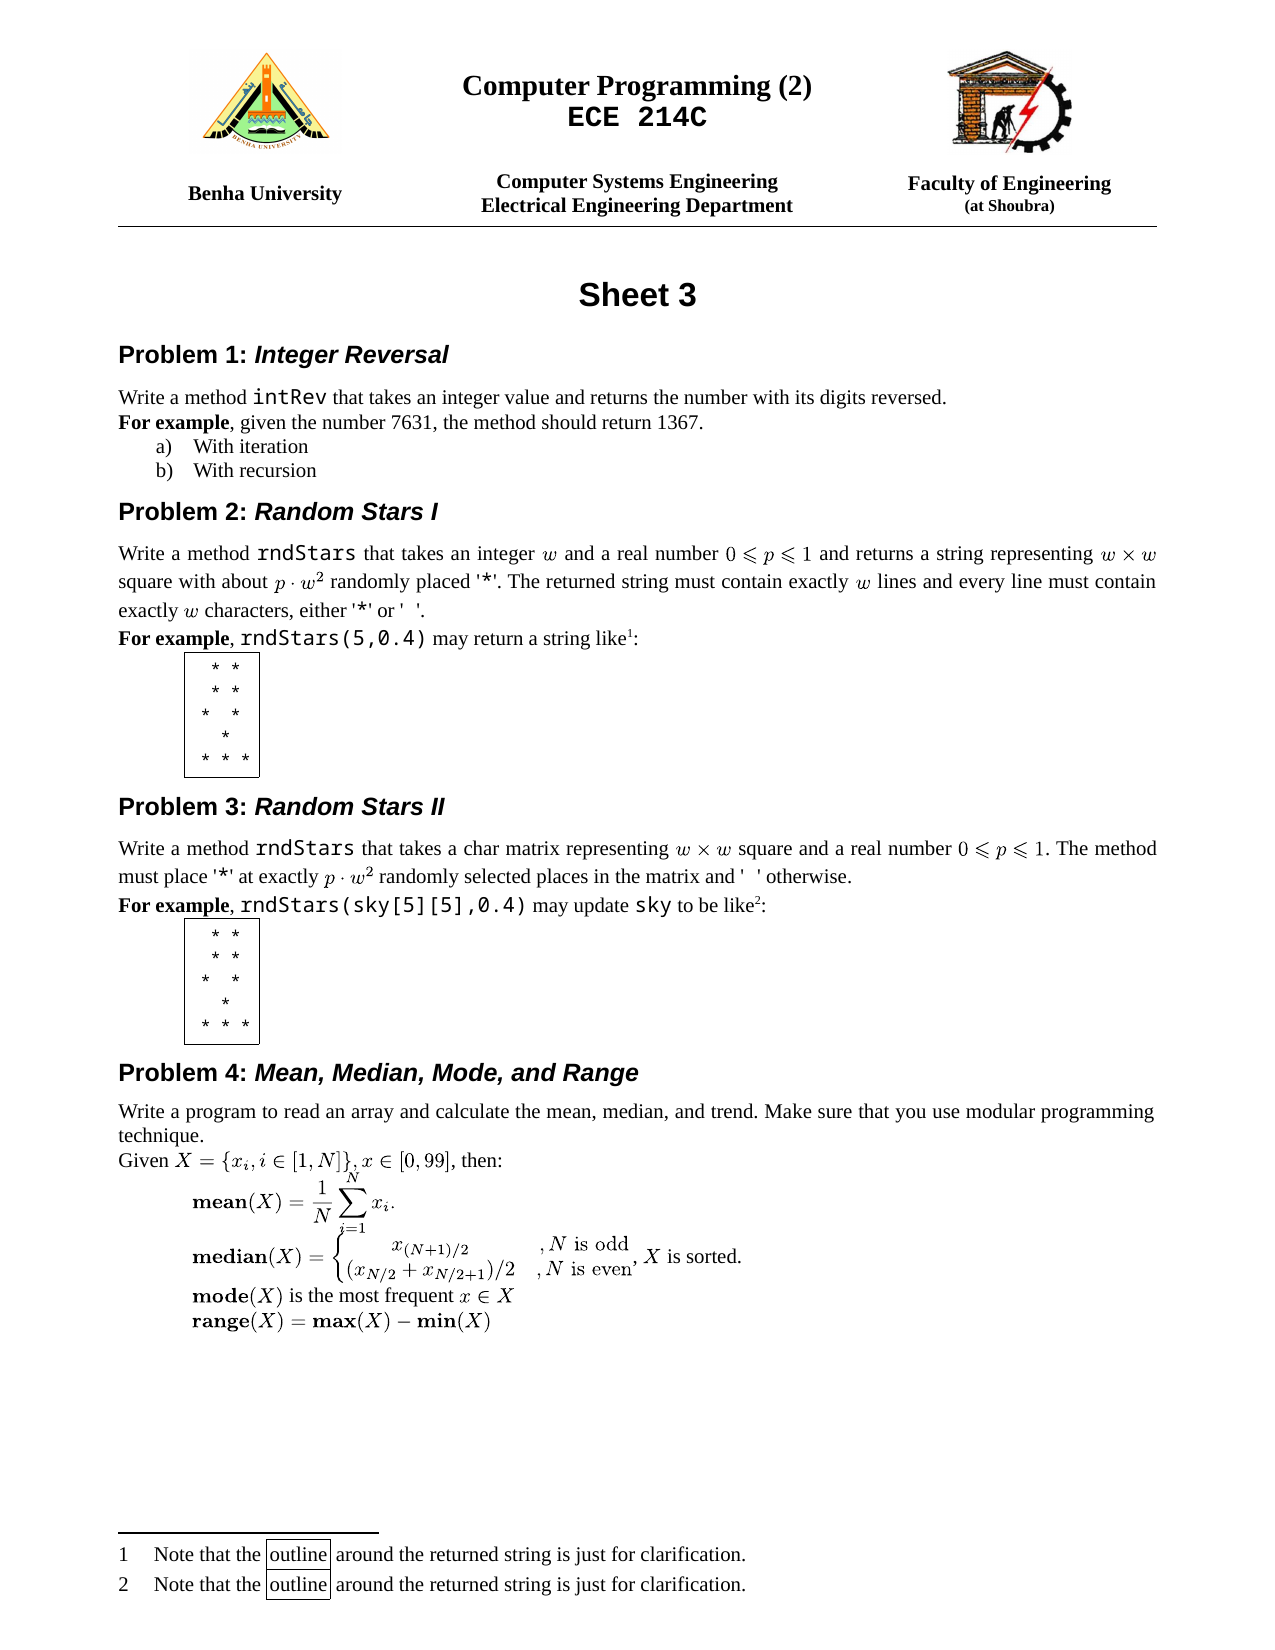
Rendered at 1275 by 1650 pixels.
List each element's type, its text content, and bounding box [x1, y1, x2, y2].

text For example, rndStars(5,0.4) may return a string like: [118, 623, 1157, 652]
text around the returned string is just for clarification. [331, 1539, 1157, 1569]
text Given , then: [118, 1147, 1157, 1172]
subtitle Problem 2: Random Stars I [118, 497, 1157, 526]
text Write a program to read an array and calculate the mean, median, and trend. Make sure that you use modular programming technique. [118, 1099, 1157, 1147]
table_header * * * * * * * * * * [185, 653, 259, 777]
text Write a method rndStars that takes an integer and a real number and returns a string representing square with about randomly placed '*'. The returned string must contain exactly lines and every line must contain exactly characters, either '*' or ' '. [118, 538, 1157, 623]
title Sheet 3 [118, 275, 1157, 313]
list With recursion [156, 458, 1157, 482]
subtitle Problem 3: Random Stars II [118, 792, 1157, 821]
table_header * * * * * * * * * * [185, 919, 259, 1043]
text Write a method intRev that takes an integer value and returns the number with its digits reversed. [118, 382, 1157, 410]
text Note that the [118, 1539, 266, 1569]
subtitle Problem 1: Integer Reversal [118, 341, 1157, 369]
text For example, rndStars(sky[5][5],0.4) may update sky to be like: [118, 890, 1157, 918]
text Note that the [118, 1569, 266, 1599]
list With iteration [156, 434, 1157, 458]
picture [188, 49, 342, 154]
text around the returned string is just for clarification. [331, 1569, 1157, 1599]
text is the most frequent [118, 1283, 1157, 1308]
text For example, given the number 7631, the method should return 1367. [118, 410, 1157, 434]
text outline [267, 1570, 330, 1599]
text outline [267, 1540, 330, 1569]
text Write a method rndStars that takes a char matrix representing square and a real number . The method must place '*' at exactly randomly selected places in the matrix and ' ' otherwise. [118, 833, 1157, 890]
text [118, 1233, 191, 1283]
text , is sorted. [633, 1233, 1157, 1283]
picture [947, 49, 1072, 155]
subtitle Problem 4: Mean, Median, Mode, and Range [118, 1058, 1157, 1087]
